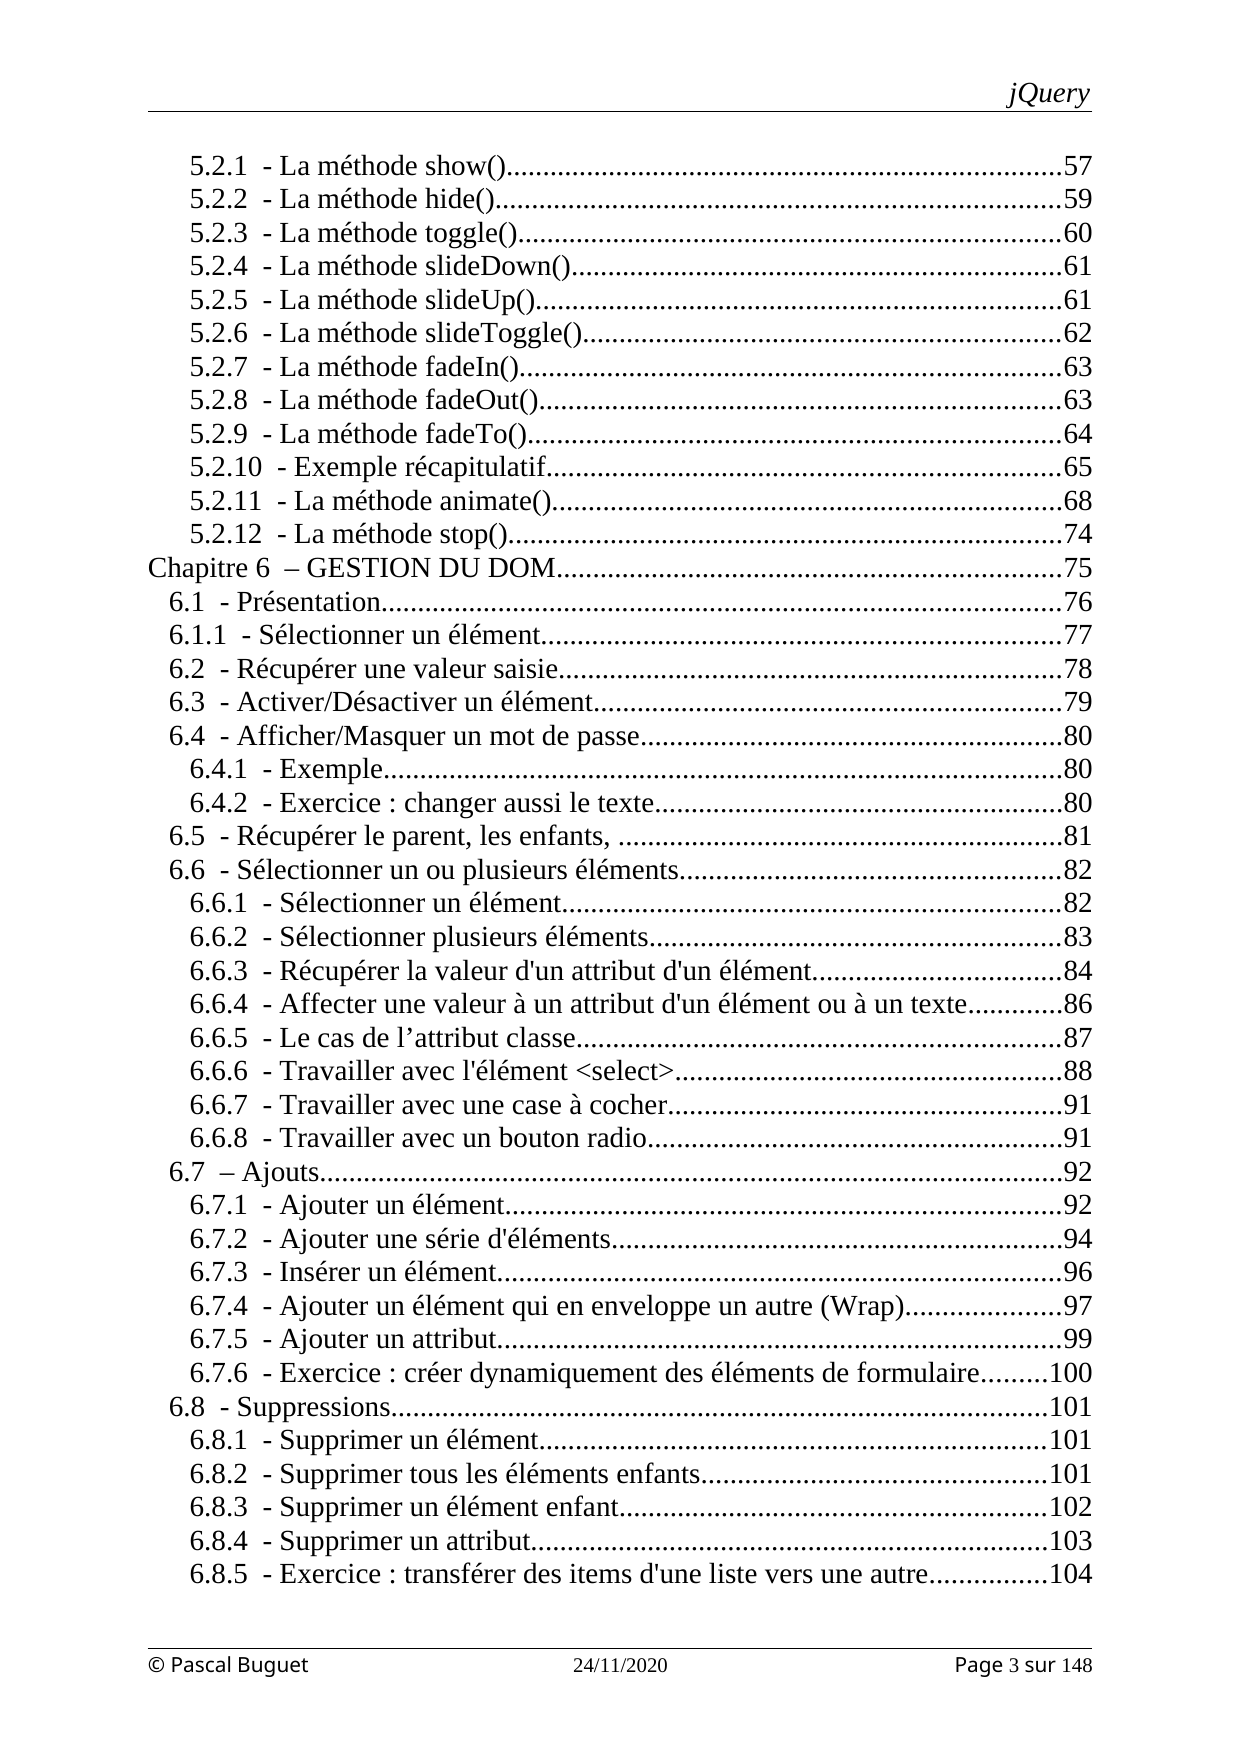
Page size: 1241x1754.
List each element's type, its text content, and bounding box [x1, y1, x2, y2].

text 5.2.10 - Exemple récapitulatif 65 [189, 449, 1092, 483]
text 6.4 - Afficher/Masquer un mot de passe 80 [168, 718, 1092, 751]
text 5.2.1 - La méthode show() 57 [189, 148, 1092, 181]
text 6.1.1 - Sélectionner un élément 77 [168, 617, 1092, 651]
text 6.5 - Récupérer le parent, les enfants, ... 81 [168, 818, 1092, 852]
text 6.6 - Sélectionner un ou plusieurs éléments 82 [168, 852, 1092, 886]
text 6.6.5 - Le cas de l’attribut classe 87 [189, 1020, 1092, 1053]
text 6.7.2 - Ajouter une série d'éléments 94 [189, 1221, 1092, 1254]
text 5.2.4 - La méthode slideDown() 61 [189, 248, 1092, 282]
text 6.6.7 - Travailler avec une case à cocher 91 [189, 1087, 1092, 1120]
text 5.2.11 - La méthode animate() 68 [189, 483, 1092, 517]
text 6.7.5 - Ajouter un attribut 99 [189, 1322, 1092, 1355]
text 6.4.2 - Exercice : changer aussi le texte 80 [189, 785, 1092, 818]
text 6.8.3 - Supprimer un élément enfant 102 [189, 1489, 1092, 1523]
text 6.7.1 - Ajouter un élément 92 [189, 1187, 1092, 1221]
text 6.4.1 - Exemple 80 [189, 751, 1092, 785]
text 6.7.6 - Exercice : créer dynamiquement des éléments de formulaire 100 [189, 1355, 1092, 1389]
text 6.6.2 - Sélectionner plusieurs éléments 83 [189, 919, 1092, 953]
text 6.8 - Suppressions 101 [168, 1389, 1092, 1422]
text 5.2.7 - La méthode fadeIn() 63 [189, 349, 1092, 382]
text 6.1 - Présentation 76 [168, 584, 1092, 617]
text 6.7.3 - Insérer un élément 96 [189, 1254, 1092, 1288]
text 6.6.3 - Récupérer la valeur d'un attribut d'un élément 84 [189, 953, 1092, 986]
text 5.2.3 - La méthode toggle() 60 [189, 215, 1092, 248]
text 6.6.1 - Sélectionner un élément 82 [189, 886, 1092, 919]
text 6.6.4 - Affecter une valeur à un attribut d'un élément ou à un texte 86 [189, 986, 1092, 1020]
text 6.3 - Activer/Désactiver un élément 79 [168, 684, 1092, 718]
text 6.8.1 - Supprimer un élément 101 [189, 1422, 1092, 1456]
text 6.8.5 - Exercice : transférer des items d'une liste vers une autre 104 [189, 1556, 1092, 1590]
text 5.2.6 - La méthode slideToggle() 62 [189, 315, 1092, 349]
text 5.2.8 - La méthode fadeOut() 63 [189, 382, 1092, 416]
text 5.2.5 - La méthode slideUp() 61 [189, 282, 1092, 315]
text 6.2 - Récupérer une valeur saisie 78 [168, 651, 1092, 684]
text 5.2.2 - La méthode hide() 59 [189, 181, 1092, 215]
text 6.8.2 - Supprimer tous les éléments enfants 101 [189, 1456, 1092, 1489]
text 6.7.4 - Ajouter un élément qui en enveloppe un autre (Wrap) 97 [189, 1288, 1092, 1322]
text 6.8.4 - Supprimer un attribut 103 [189, 1523, 1092, 1556]
text 6.6.8 - Travailler avec un bouton radio 91 [189, 1120, 1092, 1154]
text 5.2.12 - La méthode stop() 74 [189, 517, 1092, 550]
text 6.7 – Ajouts 92 [168, 1154, 1092, 1187]
text 5.2.9 - La méthode fadeTo() 64 [189, 416, 1092, 449]
text 6.6.6 - Travailler avec l'élément <select> 88 [189, 1053, 1092, 1087]
text Chapitre 6 – GESTION DU DOM 75 [148, 550, 1092, 584]
